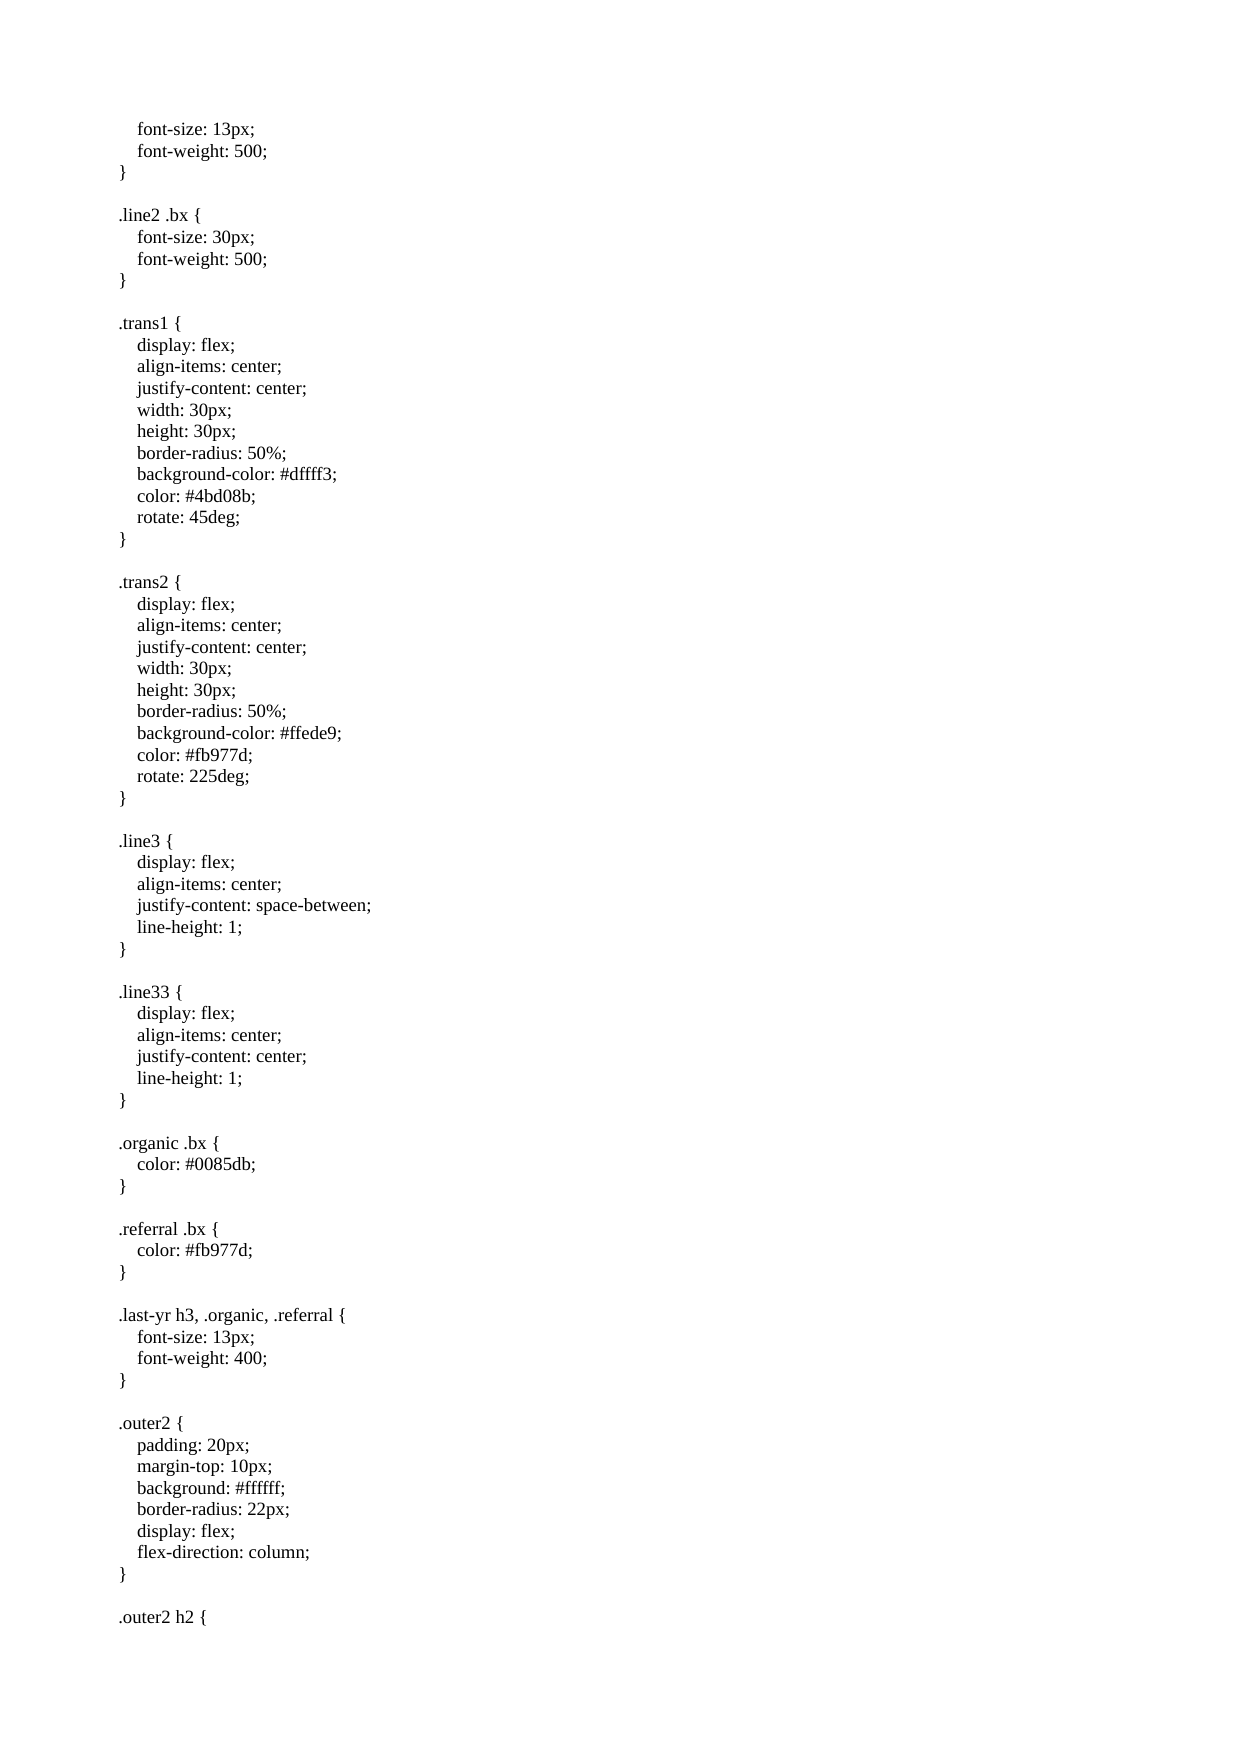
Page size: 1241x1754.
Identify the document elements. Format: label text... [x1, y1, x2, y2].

text color: #fb977d; [118, 743, 1122, 765]
text flex-direction: column; [118, 1541, 1122, 1563]
text align-items: center; [118, 1024, 1122, 1045]
text line-height: 1; [118, 1067, 1122, 1088]
text justify-content: center; [118, 1045, 1122, 1067]
text padding: 20px; [118, 1433, 1122, 1455]
text font-size: 13px; [118, 1326, 1122, 1347]
text font-weight: 500; [118, 140, 1122, 161]
text width: 30px; [118, 398, 1122, 420]
text align-items: center; [118, 614, 1122, 636]
text color: #fb977d; [118, 1239, 1122, 1261]
text border-radius: 50%; [118, 442, 1122, 463]
text border-radius: 50%; [118, 700, 1122, 722]
text color: #4bd08b; [118, 485, 1122, 506]
text } [118, 1563, 1122, 1584]
text .line3 { [118, 830, 1122, 851]
text height: 30px; [118, 420, 1122, 442]
text rotate: 45deg; [118, 506, 1122, 528]
text } [118, 787, 1122, 808]
text } [118, 269, 1122, 291]
text height: 30px; [118, 679, 1122, 700]
text display: flex; [118, 334, 1122, 355]
text font-weight: 400; [118, 1347, 1122, 1369]
text background: #ffffff; [118, 1477, 1122, 1498]
text .trans1 { [118, 312, 1122, 334]
text rotate: 225deg; [118, 765, 1122, 787]
text align-items: center; [118, 873, 1122, 894]
text background-color: #ffede9; [118, 722, 1122, 743]
text justify-content: space-between; [118, 894, 1122, 916]
text .line2 .bx { [118, 204, 1122, 226]
text .organic .bx { [118, 1132, 1122, 1153]
text margin-top: 10px; [118, 1455, 1122, 1477]
text .outer2 { [118, 1412, 1122, 1433]
text display: flex; [118, 592, 1122, 614]
text font-weight: 500; [118, 247, 1122, 269]
text align-items: center; [118, 355, 1122, 377]
text } [118, 161, 1122, 183]
text .last-yr h3, .organic, .referral { [118, 1304, 1122, 1326]
text .referral .bx { [118, 1218, 1122, 1239]
text .line33 { [118, 981, 1122, 1002]
text background-color: #dffff3; [118, 463, 1122, 485]
text } [118, 1088, 1122, 1110]
text .trans2 { [118, 571, 1122, 592]
text } [118, 937, 1122, 959]
text justify-content: center; [118, 377, 1122, 398]
text display: flex; [118, 1002, 1122, 1024]
text line-height: 1; [118, 916, 1122, 937]
text width: 30px; [118, 657, 1122, 679]
text font-size: 30px; [118, 226, 1122, 247]
text border-radius: 22px; [118, 1498, 1122, 1520]
text display: flex; [118, 851, 1122, 873]
text display: flex; [118, 1520, 1122, 1541]
text } [118, 1261, 1122, 1282]
text font-size: 13px; [118, 118, 1122, 140]
text color: #0085db; [118, 1153, 1122, 1175]
text .outer2 h2 { [118, 1606, 1122, 1627]
text } [118, 528, 1122, 549]
text } [118, 1175, 1122, 1196]
text } [118, 1369, 1122, 1390]
text justify-content: center; [118, 636, 1122, 657]
